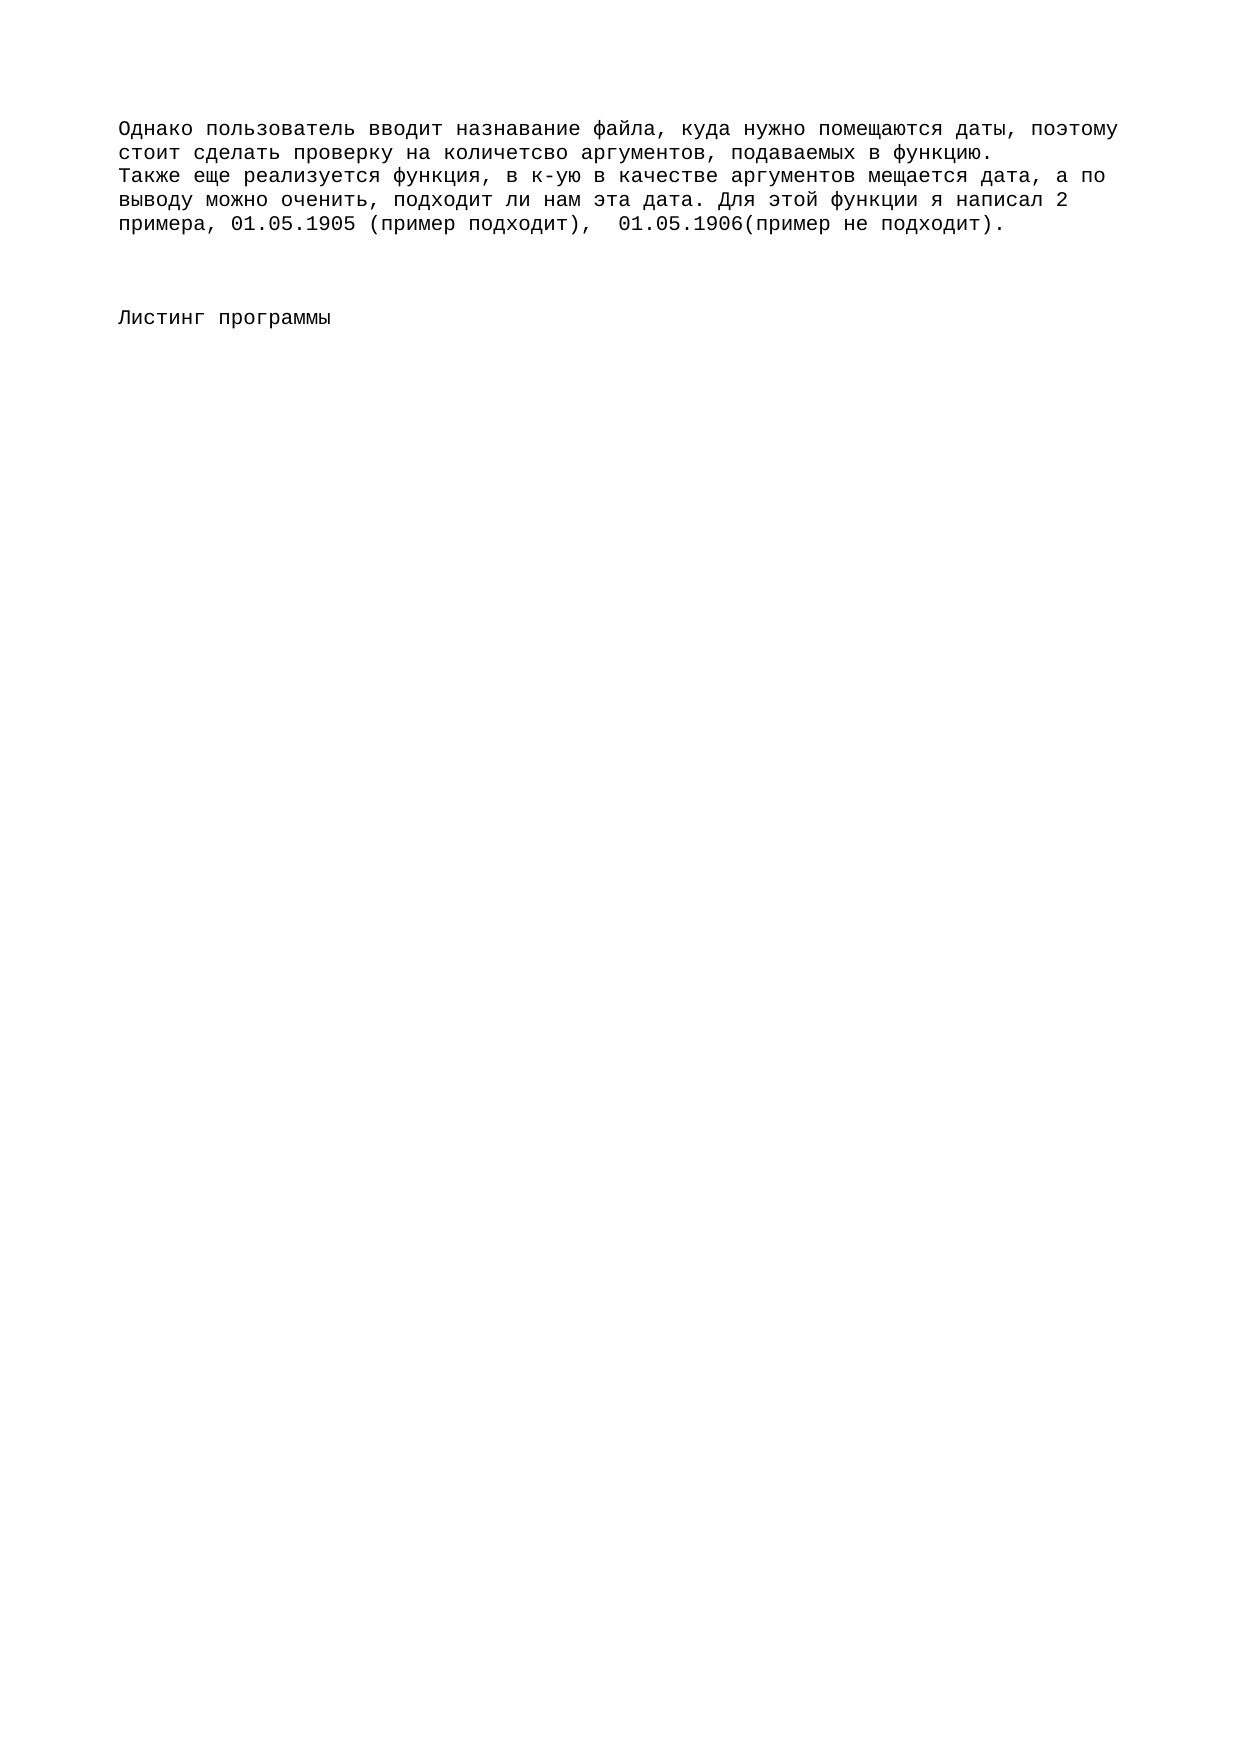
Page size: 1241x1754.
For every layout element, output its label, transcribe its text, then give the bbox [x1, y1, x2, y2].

text Листинг программы [118, 307, 1122, 331]
text Также еще реализуется функция, в к-ую в качестве аргументов мещается дата, а по выводу можно оченить, подходит ли нам эта дата. Для этой функции я написал 2 примера, 01.05.1905 (пример подходит), 01.05.1906(пример не подходит). [118, 165, 1122, 236]
text Однако пользователь вводит назнавание файла, куда нужно помещаются даты, поэтому стоит сделать проверку на количетсво аргументов, подаваемых в функцию. [118, 118, 1122, 165]
